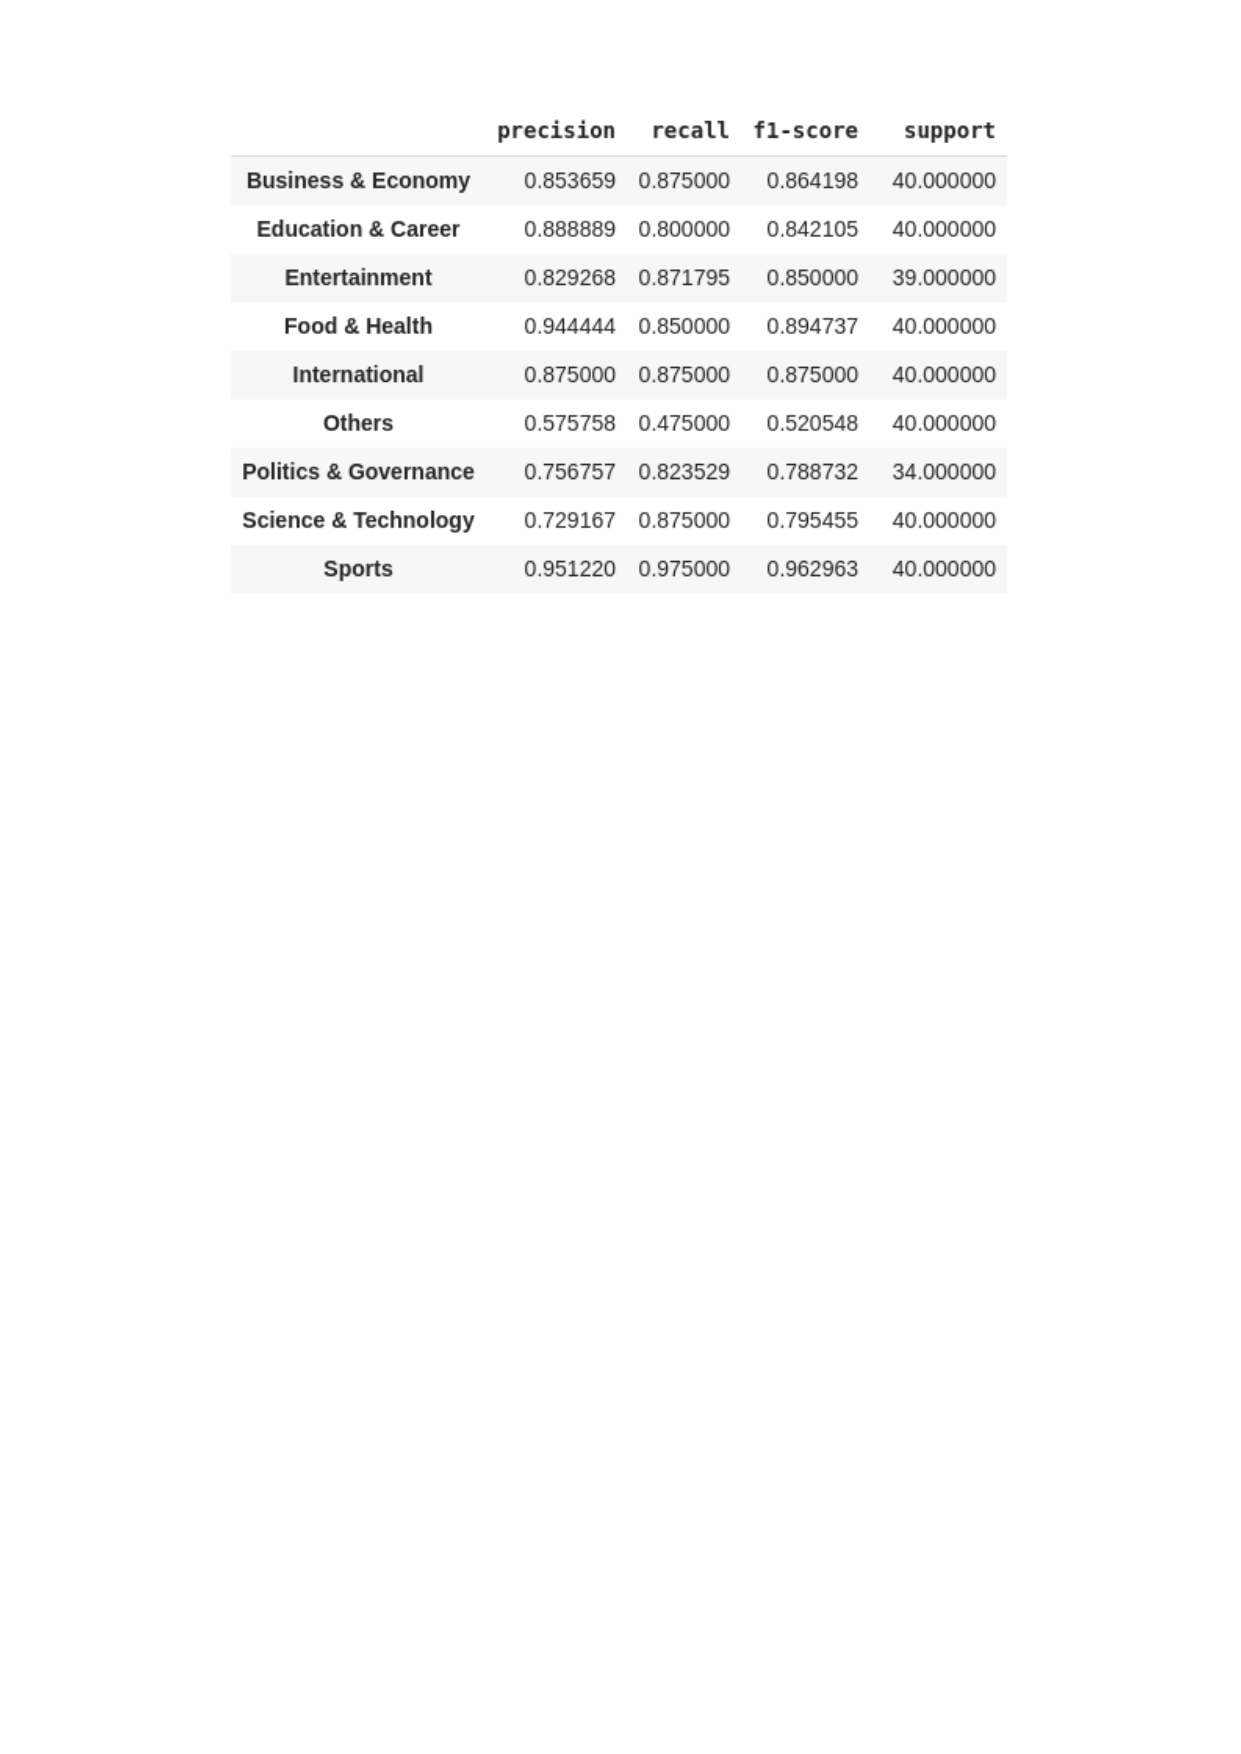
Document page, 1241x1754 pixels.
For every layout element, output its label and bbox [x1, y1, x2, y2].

picture [228, 118, 1012, 597]
